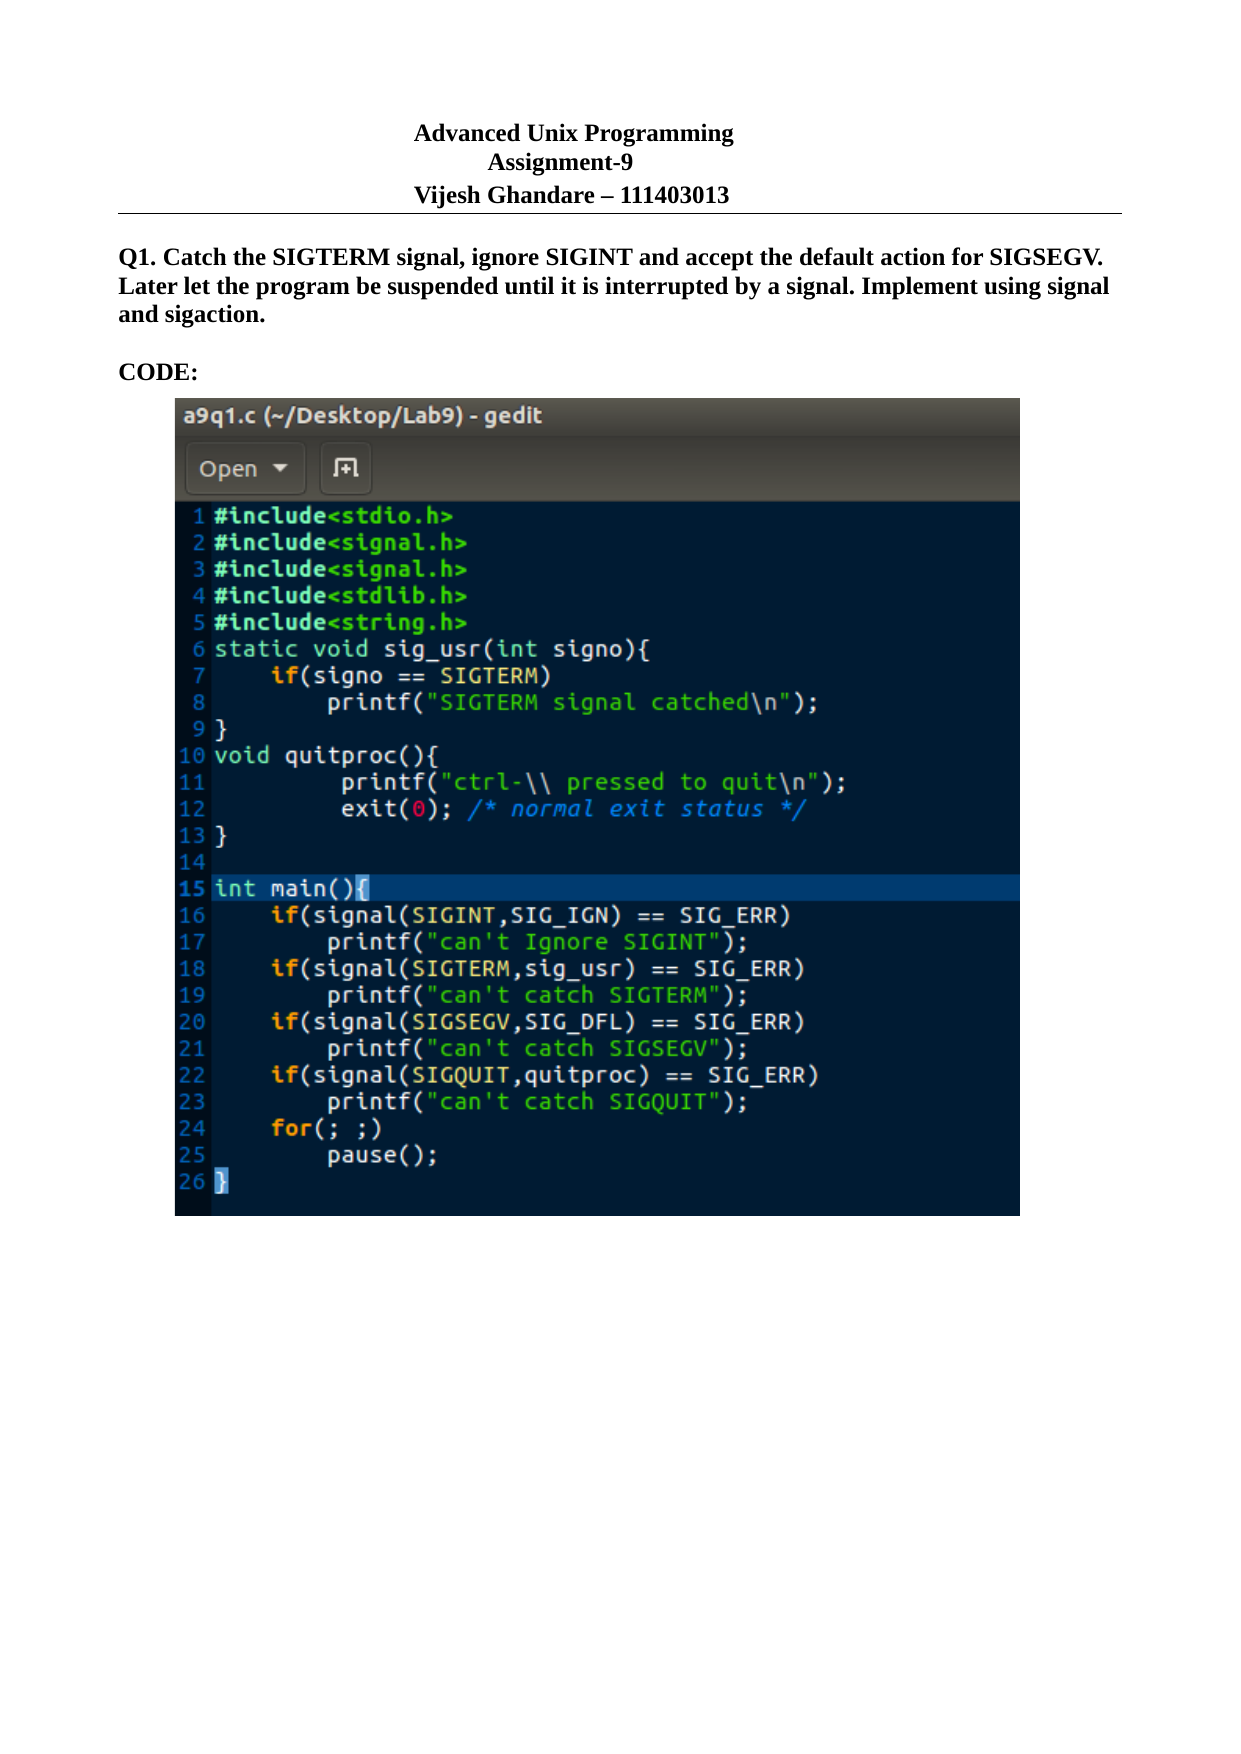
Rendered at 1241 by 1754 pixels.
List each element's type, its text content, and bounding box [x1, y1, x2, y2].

text CODE: [118, 357, 1122, 386]
text Q1. Catch the SIGTERM signal, ignore SIGINT and accept the default action for SIGSEGV. [118, 242, 1122, 271]
text Later let the program be suspended until it is interrupted by a signal. Implement using signal [118, 271, 1122, 299]
text Assignment-9 [118, 147, 1122, 176]
text and sigaction. [118, 299, 1122, 328]
picture [174, 398, 1020, 1216]
text Vijesh Ghandare – 111403013 [118, 176, 1122, 213]
text Advanced Unix Programming [118, 118, 1122, 147]
